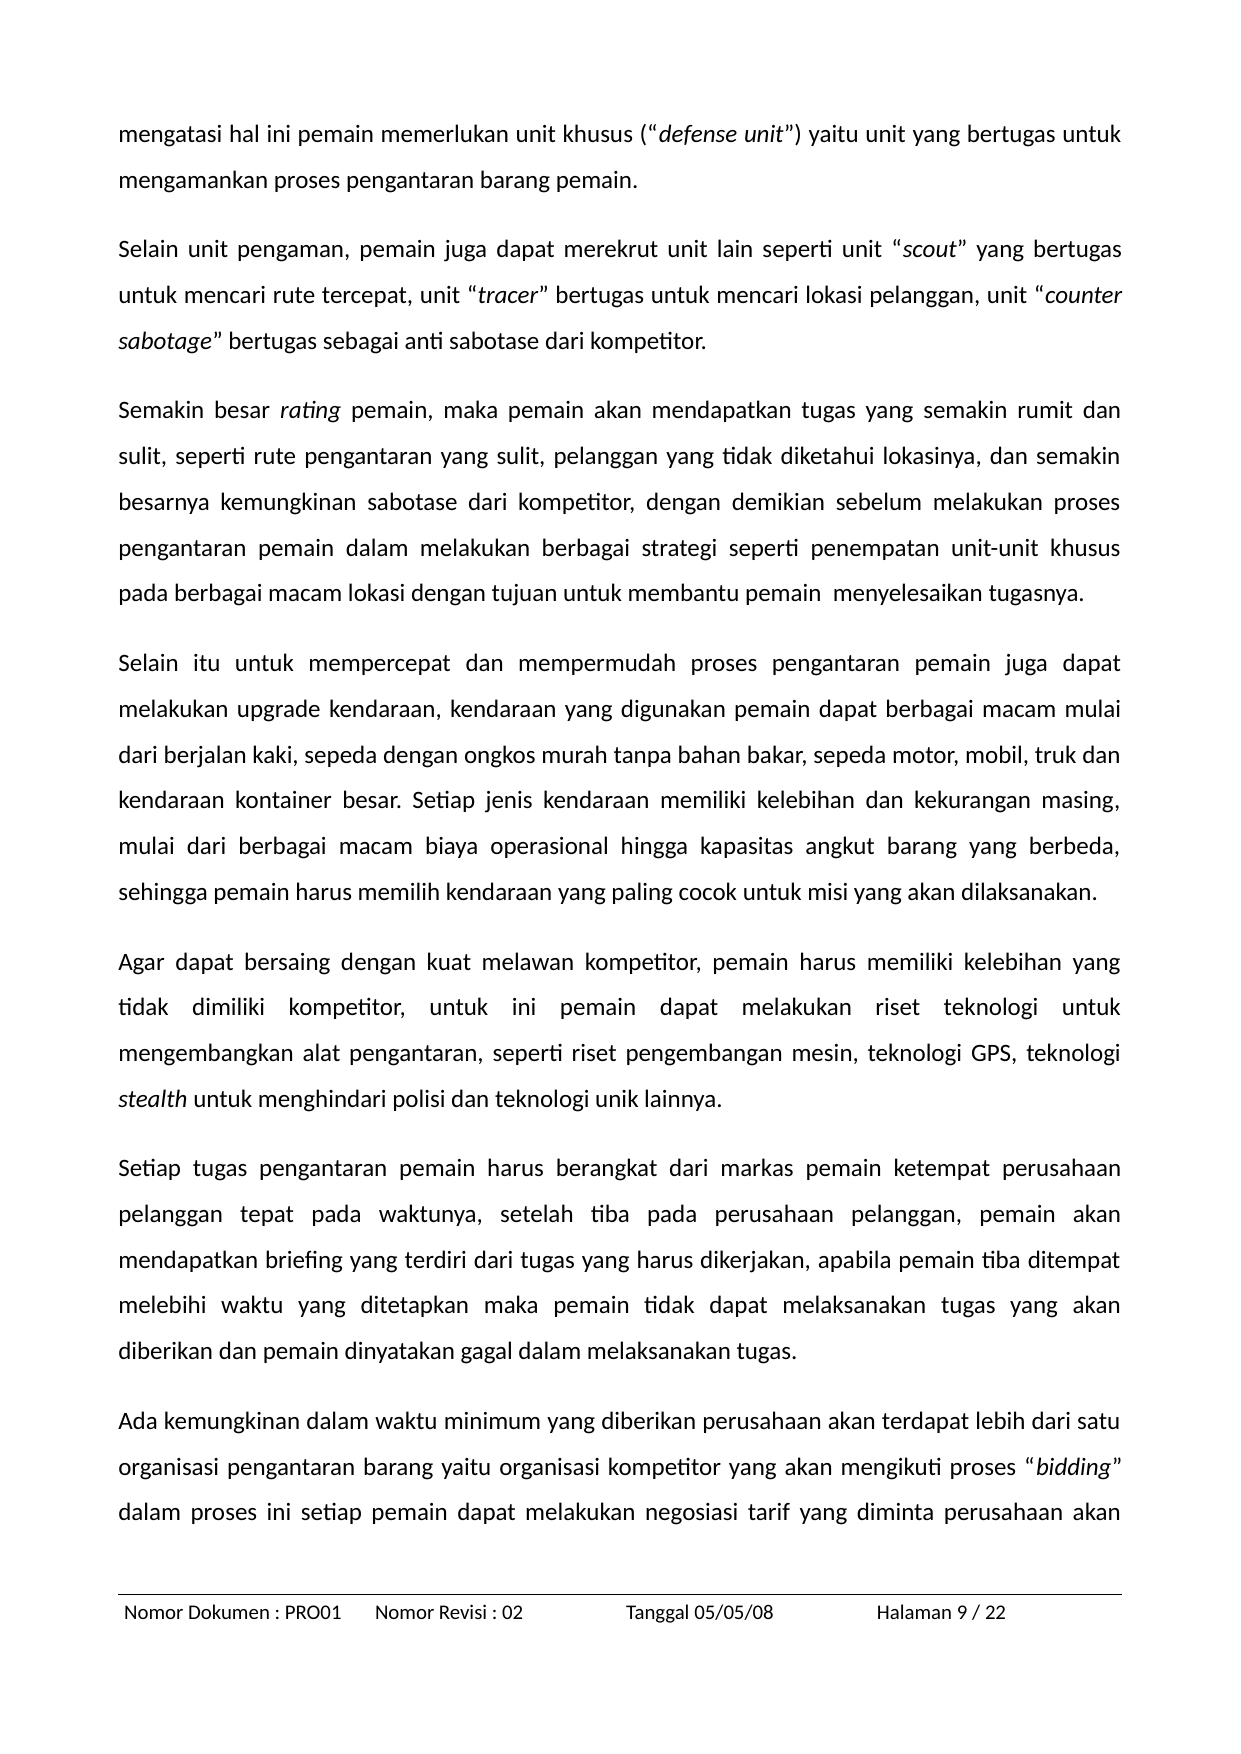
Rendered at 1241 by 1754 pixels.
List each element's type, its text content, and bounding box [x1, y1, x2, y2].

text Selain itu untuk mempercepat dan mempermudah proses pengantaran pemain juga dapat melakukan upgrade kendaraan, kendaraan yang digunakan pemain dapat berbagai macam mulai dari berjalan kaki, sepeda dengan ongkos murah tanpa bahan bakar, sepeda motor, mobil, truk dan kendaraan kontainer besar. Setiap jenis kendaraan memiliki kelebihan dan kekurangan masing, mulai dari berbagai macam biaya operasional hingga kapasitas angkut barang yang berbeda, sehingga pemain harus memilih kendaraan yang paling cocok untuk misi yang akan dilaksanakan. [118, 647, 1122, 906]
text Agar dapat bersaing dengan kuat melawan kompetitor, pemain harus memiliki kelebihan yang tidak dimiliki kompetitor, untuk ini pemain dapat melakukan riset teknologi untuk mengembangkan alat pengantaran, seperti riset pengembangan mesin, teknologi GPS, teknologi stealth untuk menghindari polisi dan teknologi unik lainnya. [118, 946, 1122, 1113]
text Setiap tugas pengantaran pemain harus berangkat dari markas pemain ketempat perusahaan pelanggan tepat pada waktunya, setelah tiba pada perusahaan pelanggan, pemain akan mendapatkan briefing yang terdiri dari tugas yang harus dikerjakan, apabila pemain tiba ditempat melebihi waktu yang ditetapkan maka pemain tidak dapat melaksanakan tugas yang akan diberikan dan pemain dinyatakan gagal dalam melaksanakan tugas. [118, 1152, 1122, 1366]
text Ada kemungkinan dalam waktu minimum yang diberikan perusahaan akan terdapat lebih dari satu organisasi pengantaran barang yaitu organisasi kompetitor yang akan mengikuti proses “bidding” dalam proses ini setiap pemain dapat melakukan negosiasi tarif yang diminta perusahaan akan [118, 1405, 1122, 1527]
text Selain unit pengaman, pemain juga dapat merekrut unit lain seperti unit “scout” yang bertugas untuk mencari rute tercepat, unit “tracer” bertugas untuk mencari lokasi pelanggan, unit “counter sabotage” bertugas sebagai anti sabotase dari kompetitor. [118, 233, 1122, 356]
text Semakin besar rating pemain, maka pemain akan mendapatkan tugas yang semakin rumit dan sulit, seperti rute pengantaran yang sulit, pelanggan yang tidak diketahui lokasinya, dan semakin besarnya kemungkinan sabotase dari kompetitor, dengan demikian sebelum melakukan proses pengantaran pemain dalam melakukan berbagai strategi seperti penempatan unit-unit khusus pada berbagai macam lokasi dengan tujuan untuk membantu pemain menyelesaikan tugasnya. [118, 395, 1122, 608]
text mengatasi hal ini pemain memerlukan unit khusus (“defense unit”) yaitu unit yang bertugas untuk mengamankan proses pengantaran barang pemain. [118, 118, 1122, 194]
